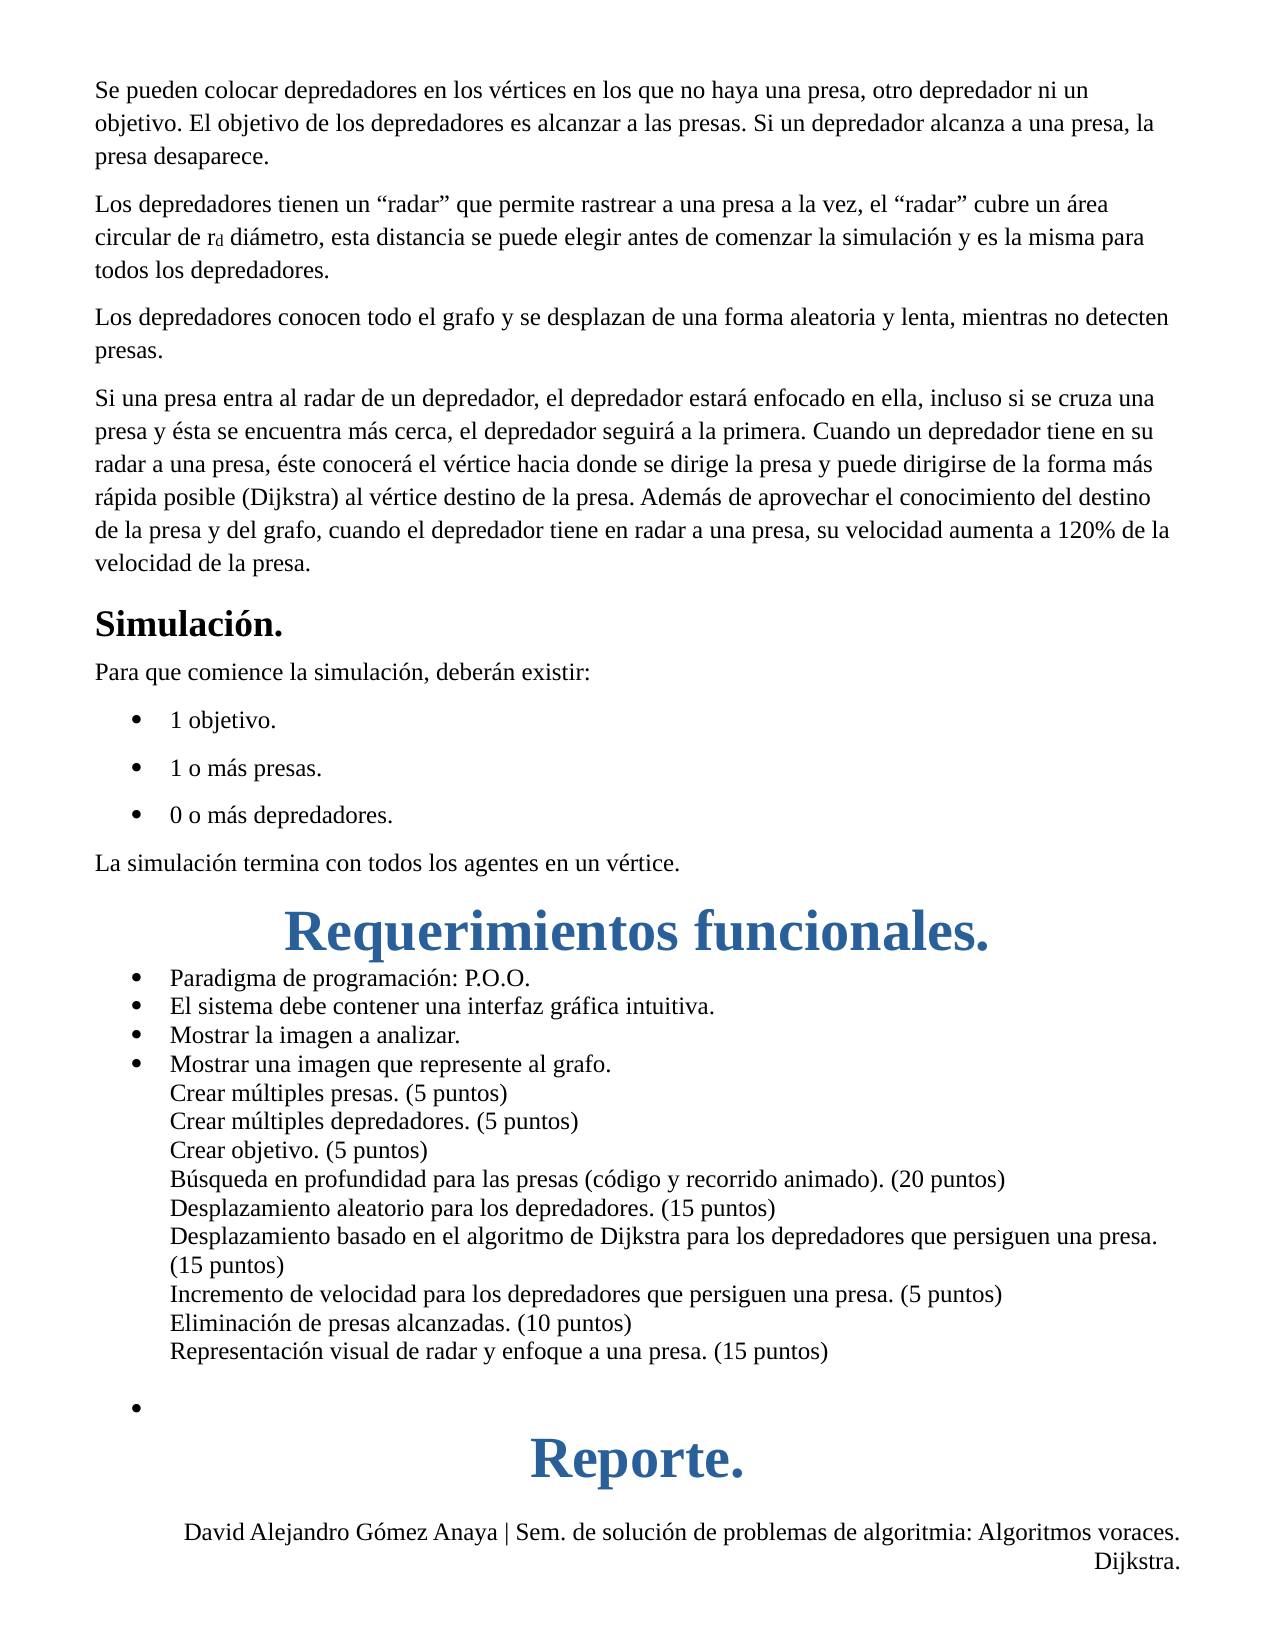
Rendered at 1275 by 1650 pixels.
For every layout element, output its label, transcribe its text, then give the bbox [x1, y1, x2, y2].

list 1 objetivo. [132, 705, 1181, 734]
list Búsqueda en profundidad para las presas (código y recorrido animado). (20 puntos) [169, 1164, 1181, 1193]
list Crear múltiples depredadores. (5 puntos) [169, 1106, 1181, 1135]
list Eliminación de presas alcanzadas. (10 puntos) [169, 1308, 1181, 1336]
subtitle Requerimientos funcionales. [94, 896, 1181, 963]
list Paradigma de programación: P.O.O. [132, 963, 1181, 991]
text Si una presa entra al radar de un depredador, el depredador estará enfocado en ella, incluso si se cruza una presa y ésta se encuentra más cerca, el depredador seguirá a la primera. Cuando un depredador tiene en su radar a una presa, éste conocerá el vértice hacia donde se dirige la presa y puede dirigirse de la forma más rápida posible (Dijkstra) al vértice destino de la presa. Además de aprovechar el conocimiento del destino de la presa y del grafo, cuando el depredador tiene en radar a una presa, su velocidad aumenta a 120% de la velocidad de la presa. [94, 383, 1181, 577]
text Simulación. [94, 602, 1181, 645]
subtitle Reporte. [94, 1423, 1181, 1490]
list Desplazamiento aleatorio para los depredadores. (15 puntos) [169, 1193, 1181, 1221]
text Para que comience la simulación, deberán existir: [94, 657, 1181, 686]
list 1 o más presas. [132, 753, 1181, 781]
text La simulación termina con todos los agentes en un vértice. [94, 848, 1181, 877]
list 0 o más depredadores. [132, 800, 1181, 829]
list Desplazamiento basado en el algoritmo de Dijkstra para los depredadores que persiguen una presa. (15 puntos) [169, 1221, 1181, 1279]
text Los depredadores tienen un “radar” que permite rastrear a una presa a la vez, el “radar” cubre un área circular de rd diámetro, esta distancia se puede elegir antes de comenzar la simulación y es la misma para todos los depredadores. [94, 189, 1181, 283]
list Representación visual de radar y enfoque a una presa. (15 puntos) [169, 1336, 1181, 1365]
text Los depredadores conocen todo el grafo y se desplazan de una forma aleatoria y lenta, mientras no detecten presas. [94, 302, 1181, 364]
list El sistema debe contener una interfaz gráfica intuitiva. [132, 991, 1181, 1020]
list Incremento de velocidad para los depredadores que persiguen una presa. (5 puntos) [169, 1279, 1181, 1308]
list Crear objetivo. (5 puntos) [169, 1135, 1181, 1164]
list Crear múltiples presas. (5 puntos) [169, 1078, 1181, 1106]
list Mostrar una imagen que represente al grafo. [132, 1049, 1181, 1078]
text Se pueden colocar depredadores en los vértices en los que no haya una presa, otro depredador ni un objetivo. El objetivo de los depredadores es alcanzar a las presas. Si un depredador alcanza a una presa, la presa desaparece. [94, 75, 1181, 170]
list Mostrar la imagen a analizar. [132, 1020, 1181, 1049]
